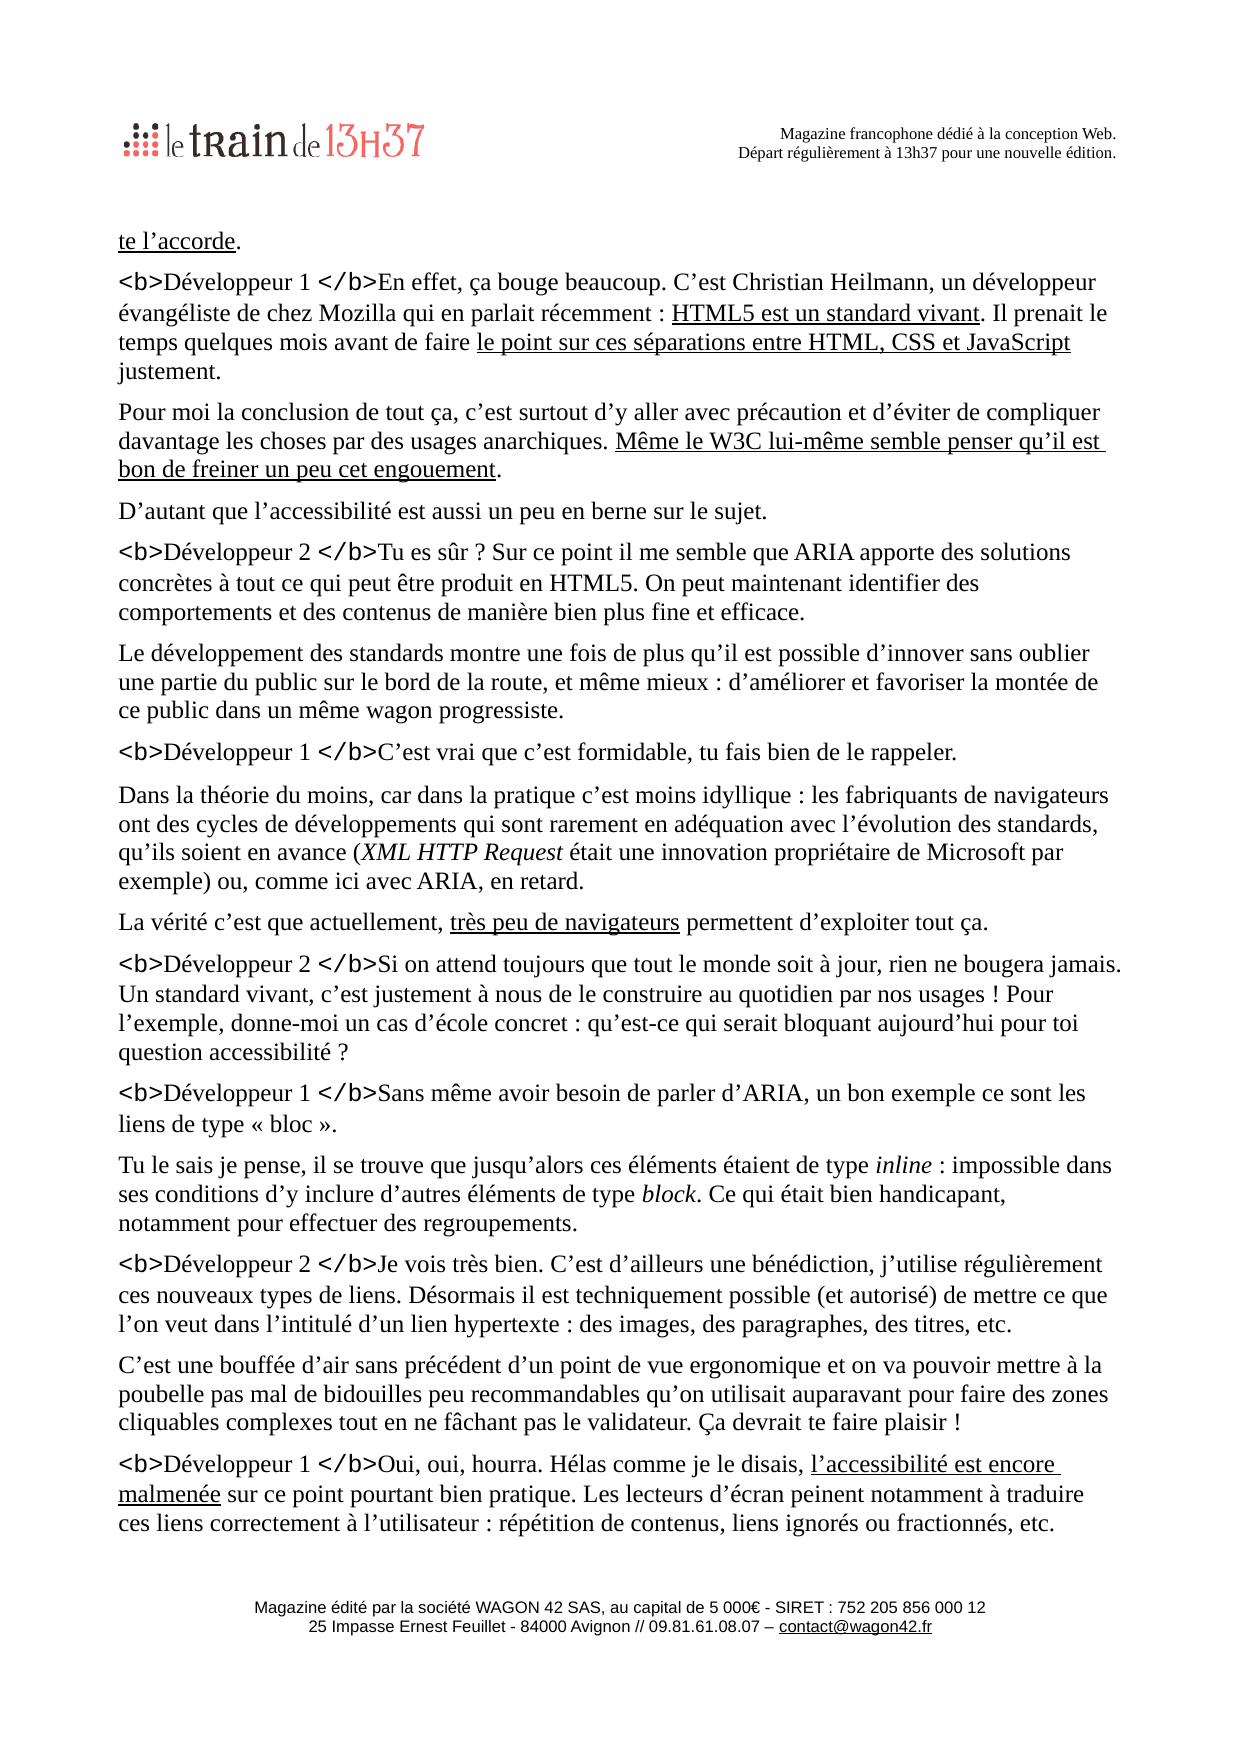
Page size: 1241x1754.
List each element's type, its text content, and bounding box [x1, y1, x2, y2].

text C’est une bouffée d’air sans précédent d’un point de vue ergonomique et on va pouvoir mettre à la poubelle pas mal de bidouilles peu recommandables qu’on utilisait auparavant pour faire des zones cliquables complexes tout en ne fâchant pas le validateur. Ça devrait te faire plaisir ! [118, 1350, 1122, 1436]
text <b>Développeur 1 </b>C’est vrai que c’est formidable, tu fais bien de le rappeler. [118, 737, 1122, 767]
text La vérité c’est que actuellement, très peu de navigateurs permettent d’exploiter tout ça. [118, 907, 1122, 936]
text <b>Développeur 2 </b>Si on attend toujours que tout le monde soit à jour, rien ne bougera jamais. Un standard vivant, c’est justement à nous de le construire au quotidien par nos usages ! Pour l’exemple, donne-moi un cas d’école concret : qu’est-ce qui serait bloquant aujourd’hui pour toi question accessibilité ? [118, 949, 1122, 1066]
picture [123, 123, 425, 157]
text <b>Développeur 1 </b>Sans même avoir besoin de parler d’ARIA, un bon exemple ce sont les liens de type « bloc ». [118, 1078, 1122, 1138]
text <b>Développeur 2 </b>Tu es sûr ? Sur ce point il me semble que ARIA apporte des solutions concrètes à tout ce qui peut être produit en HTML5. On peut maintenant identifier des comportements et des contenus de manière bien plus fine et efficace. [118, 537, 1122, 625]
text Dans la théorie du moins, car dans la pratique c’est moins idyllique : les fabriquants de navigateurs ont des cycles de développements qui sont rarement en adéquation avec l’évolution des standards, qu’ils soient en avance (XML HTTP Request était une innovation propriétaire de Microsoft par exemple) ou, comme ici avec ARIA, en retard. [118, 780, 1122, 895]
text <b>Développeur 1 </b>Oui, oui, hourra. Hélas comme je le disais, l’accessibilité est encore malmenée sur ce point pourtant bien pratique. Les lecteurs d’écran peinent notamment à traduire ces liens correctement à l’utilisateur : répétition de contenus, liens ignorés ou fractionnés, etc. [118, 1449, 1122, 1537]
text te l’accorde. [118, 226, 1122, 255]
text D’autant que l’accessibilité est aussi un peu en berne sur le sujet. [118, 496, 1122, 524]
text <b>Développeur 2 </b>Je vois très bien. C’est d’ailleurs une bénédiction, j’utilise régulièrement ces nouveaux types de liens. Désormais il est techniquement possible (et autorisé) de mettre ce que l’on veut dans l’intitulé d’un lien hypertexte : des images, des paragraphes, des titres, etc. [118, 1249, 1122, 1337]
text Pour moi la conclusion de tout ça, c’est surtout d’y aller avec précaution et d’éviter de compliquer davantage les choses par des usages anarchiques. Même le W3C lui-même semble penser qu’il est bon de freiner un peu cet engouement. [118, 397, 1122, 483]
text <b>Développeur 1 </b>En effet, ça bouge beaucoup. C’est Christian Heilmann, un développeur évangéliste de chez Mozilla qui en parlait récemment : HTML5 est un standard vivant. Il prenait le temps quelques mois avant de faire le point sur ces séparations entre HTML, CSS et JavaScript justement. [118, 267, 1122, 384]
text Tu le sais je pense, il se trouve que jusqu’alors ces éléments étaient de type inline : impossible dans ses conditions d’y inclure d’autres éléments de type block. Ce qui était bien handicapant, notamment pour effectuer des regroupements. [118, 1150, 1122, 1237]
text Le développement des standards montre une fois de plus qu’il est possible d’innover sans oublier une partie du public sur le bord de la route, et même mieux : d’améliorer et favoriser la montée de ce public dans un même wagon progressiste. [118, 638, 1122, 724]
